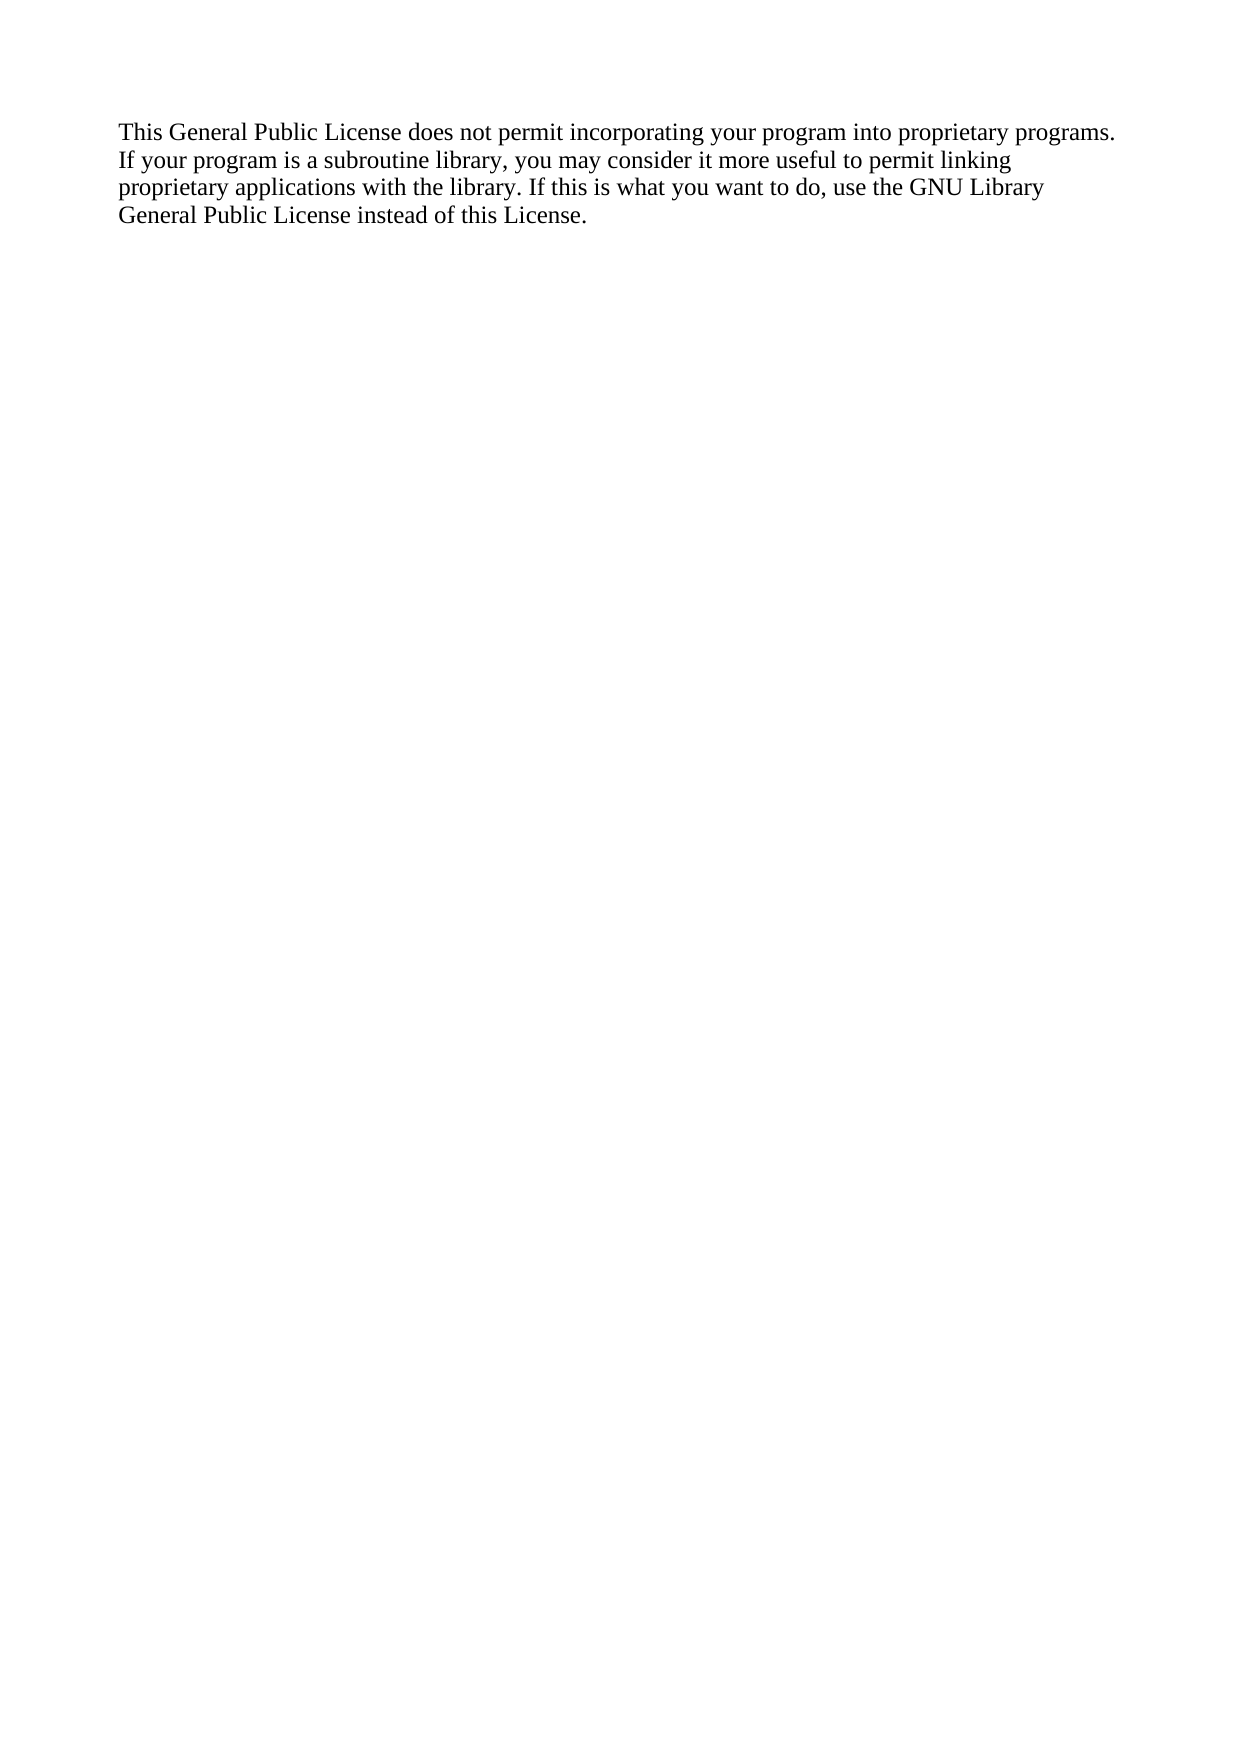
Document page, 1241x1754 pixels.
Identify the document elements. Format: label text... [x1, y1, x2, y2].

text This General Public License does not permit incorporating your program into proprietary programs. If your program is a subroutine library, you may consider it more useful to permit linking proprietary applications with the library. If this is what you want to do, use the GNU Library General Public License instead of this License. [118, 118, 1122, 229]
